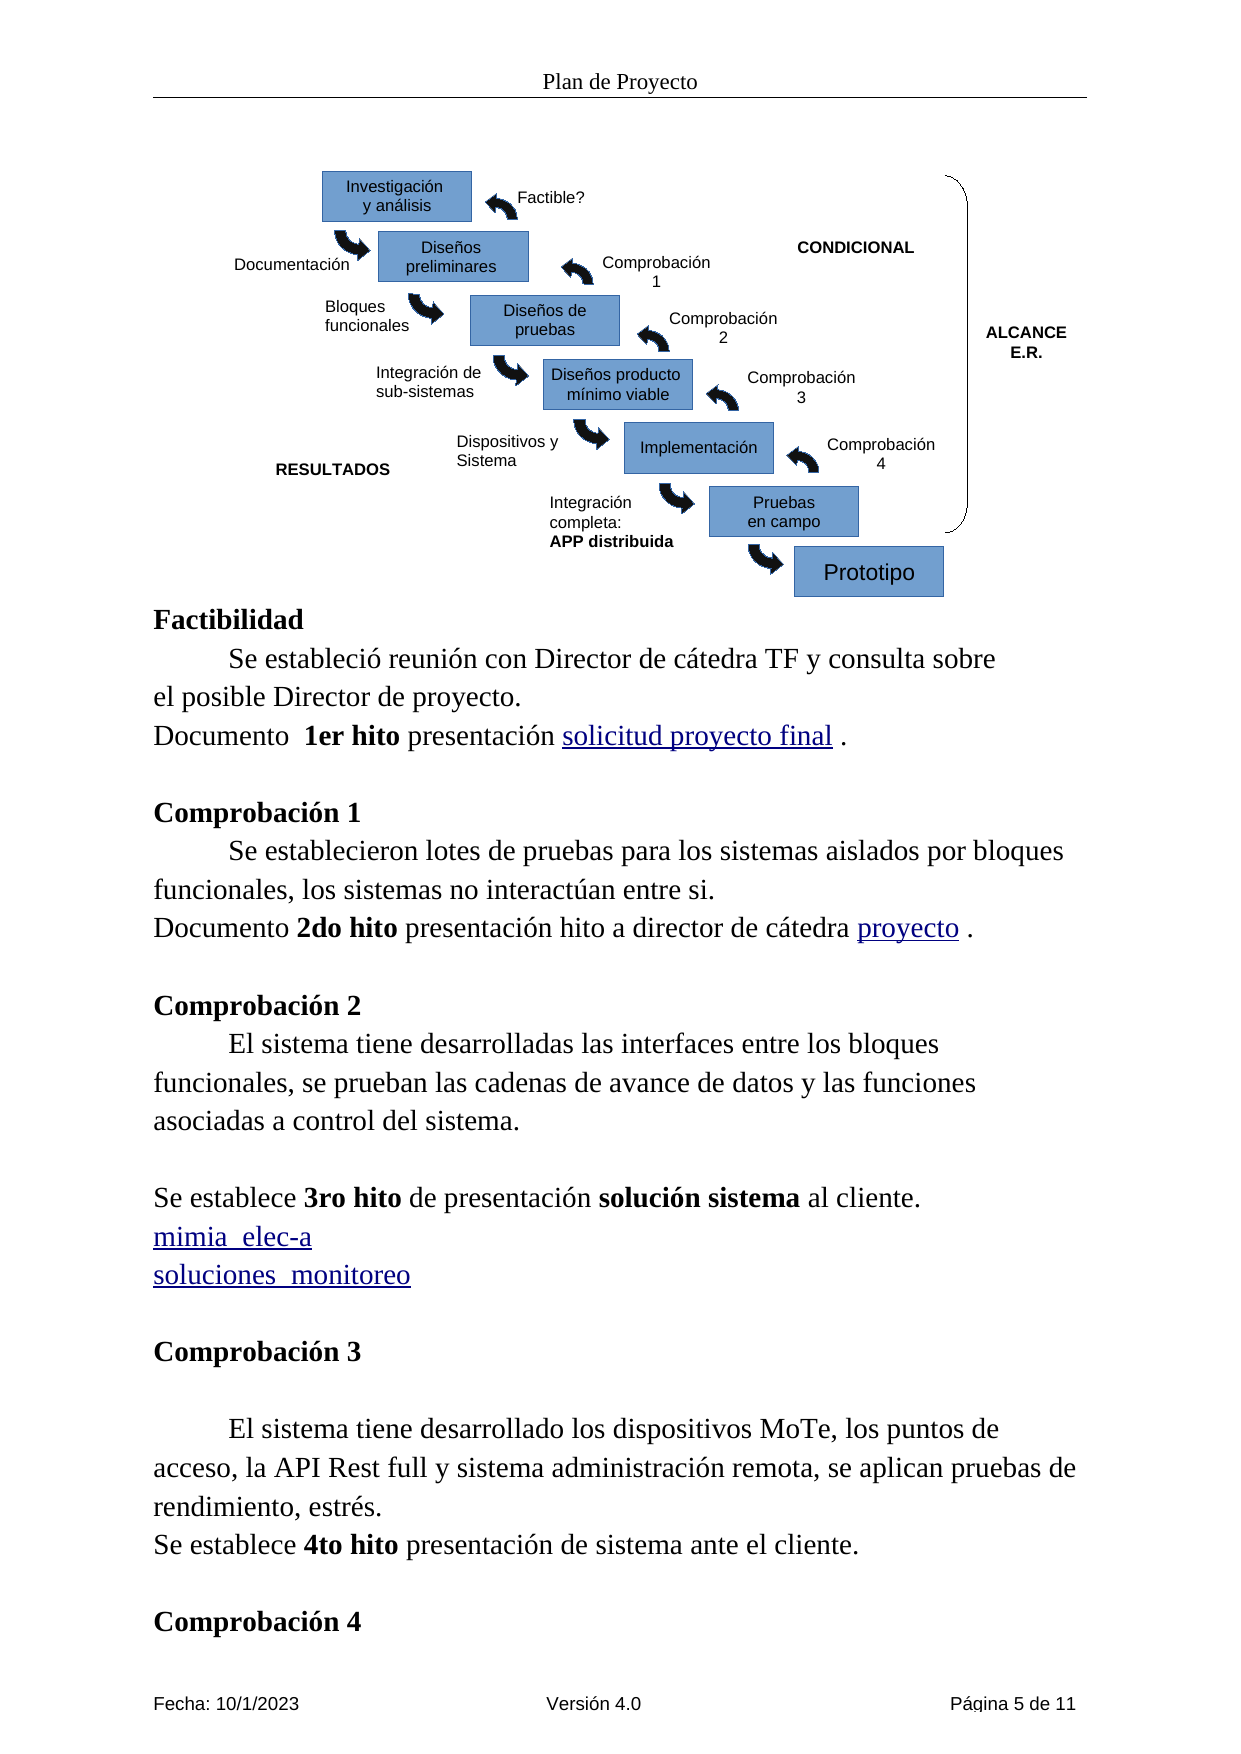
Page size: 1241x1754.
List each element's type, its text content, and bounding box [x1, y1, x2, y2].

text Se establece 3ro hito de presentación solución sistema al cliente. [153, 1180, 1087, 1214]
text soluciones_monitoreo [153, 1257, 1087, 1291]
text Documento 2do hito presentación hito a director de cátedra proyecto . [153, 911, 1087, 944]
text mimia_elec-a [153, 1219, 1087, 1252]
text Se establece 4to hito presentación de sistema ante el cliente. [153, 1527, 1087, 1561]
text Comprobación 1 [153, 795, 1087, 828]
text Documento 1er hito presentación solicitud proyecto final . [153, 718, 1087, 751]
text Comprobación 3 [153, 1334, 1087, 1368]
text El sistema tiene desarrolladas las interfaces entre los bloques funcionales, se prueban las cadenas de avance de datos y las funciones asociadas a control del sistema. [153, 1026, 1087, 1137]
text El sistema tiene desarrollado los dispositivos MoTe, los puntos de acceso, la API Rest full y sistema administración remota, se aplican pruebas de rendimiento, estrés. [153, 1412, 1087, 1522]
text Factibilidad [153, 589, 1087, 636]
text Se establecieron lotes de pruebas para los sistemas aislados por bloques funcionales, los sistemas no interactúan entre si. [153, 833, 1087, 906]
text Comprobación 4 [153, 1604, 1087, 1638]
text Comprobación 2 [153, 988, 1087, 1021]
text Se estableció reunión con Director de cátedra TF y consulta sobre [153, 641, 1087, 674]
text el posible Director de proyecto. [153, 679, 1087, 713]
